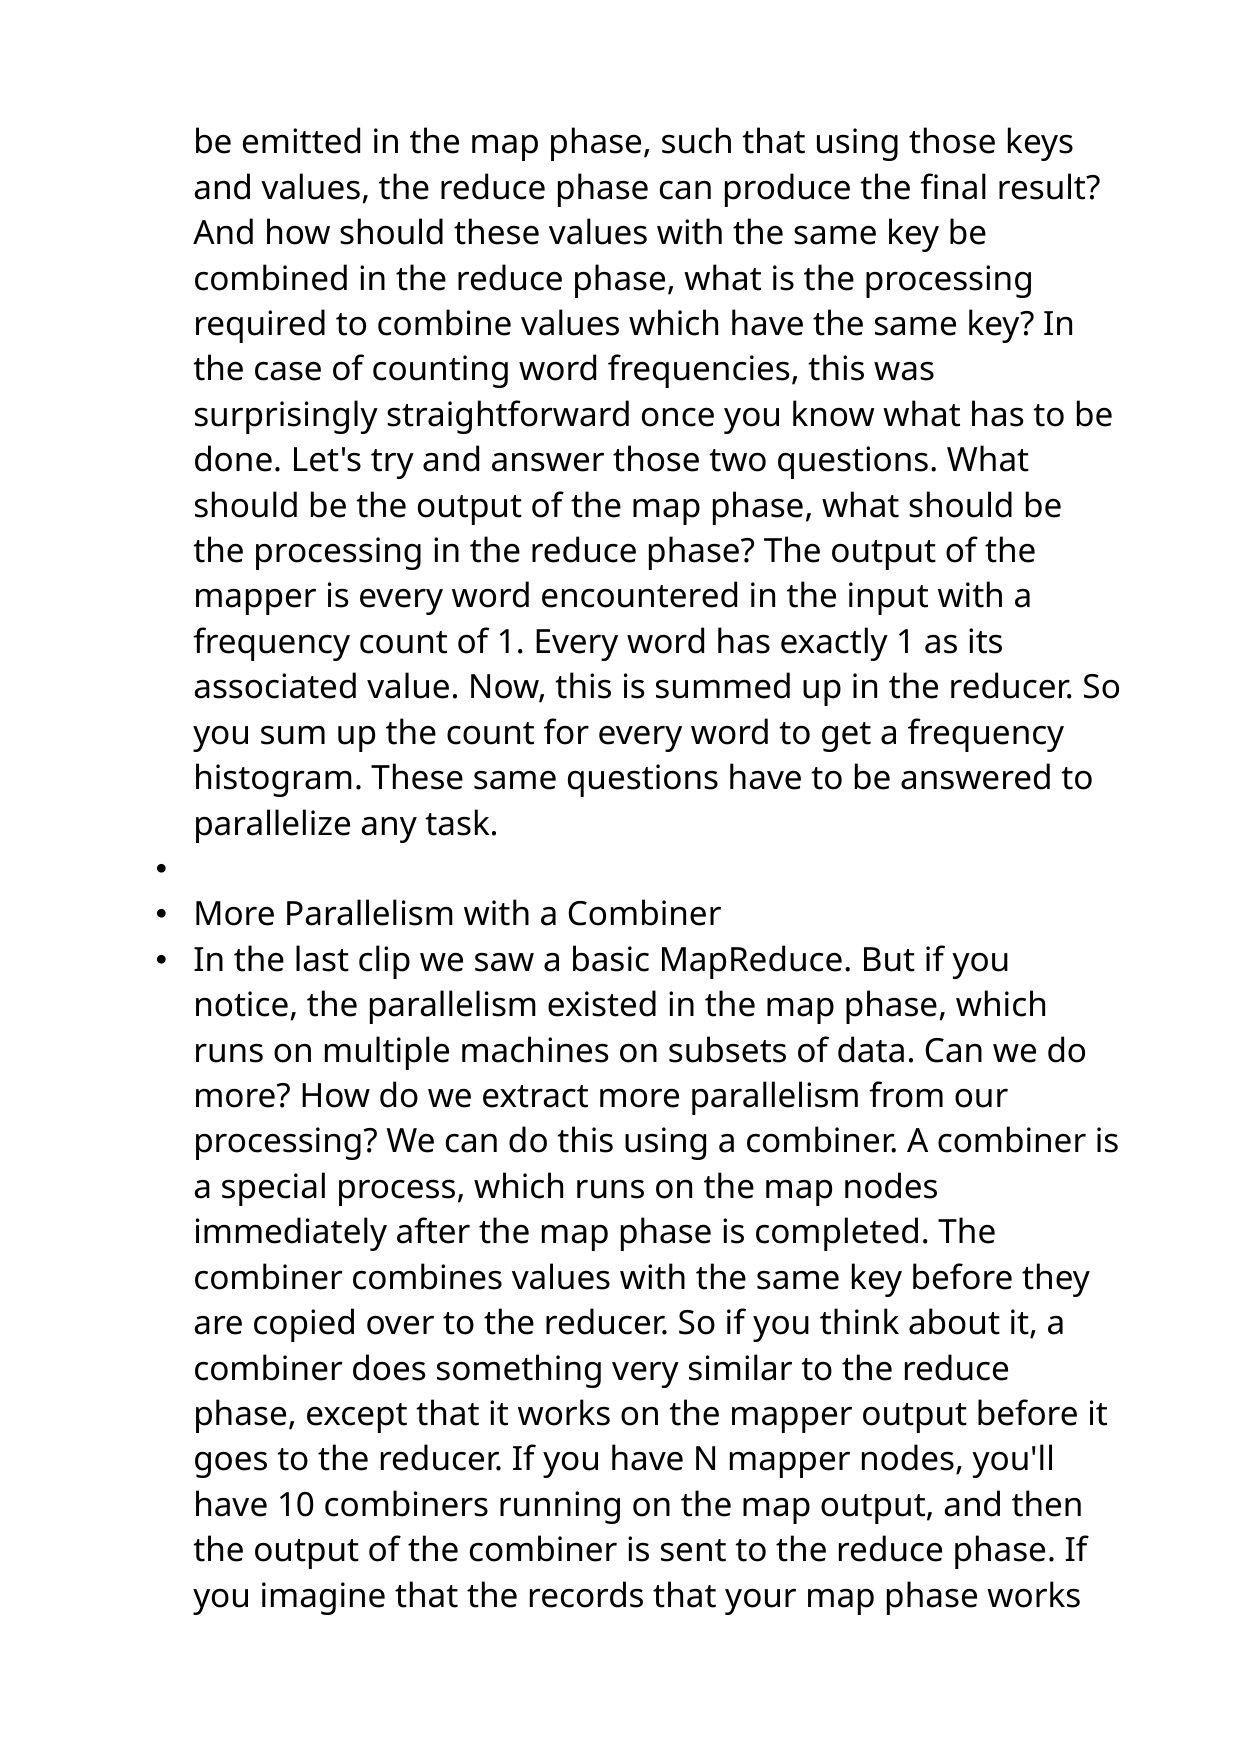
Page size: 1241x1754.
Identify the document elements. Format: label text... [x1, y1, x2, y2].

list More Parallelism with a Combiner [156, 890, 1122, 936]
list be emitted in the map phase, such that using those keys and values, the reduce phase can produce the final result? And how should these values with the same key be combined in the reduce phase, what is the processing required to combine values which have the same key? In the case of counting word frequencies, this was surprisingly straightforward once you know what has to be done. Let's try and answer those two questions. What should be the output of the map phase, what should be the processing in the reduce phase? The output of the mapper is every word encountered in the input with a frequency count of 1. Every word has exactly 1 as its associated value. Now, this is summed up in the reducer. So you sum up the count for every word to get a frequency histogram. These same questions have to be answered to parallelize any task. [156, 118, 1122, 845]
list In the last clip we saw a basic MapReduce. But if you notice, the parallelism existed in the map phase, which runs on multiple machines on subsets of data. Can we do more? How do we extract more parallelism from our processing? We can do this using a combiner. A combiner is a special process, which runs on the map nodes immediately after the map phase is completed. The combiner combines values with the same key before they are copied over to the reducer. So if you think about it, a combiner does something very similar to the reduce phase, except that it works on the mapper output before it goes to the reducer. If you have N mapper nodes, you'll have 10 combiners running on the map output, and then the output of the combiner is sent to the reduce phase. If you imagine that the records that your map phase works [156, 936, 1122, 1617]
